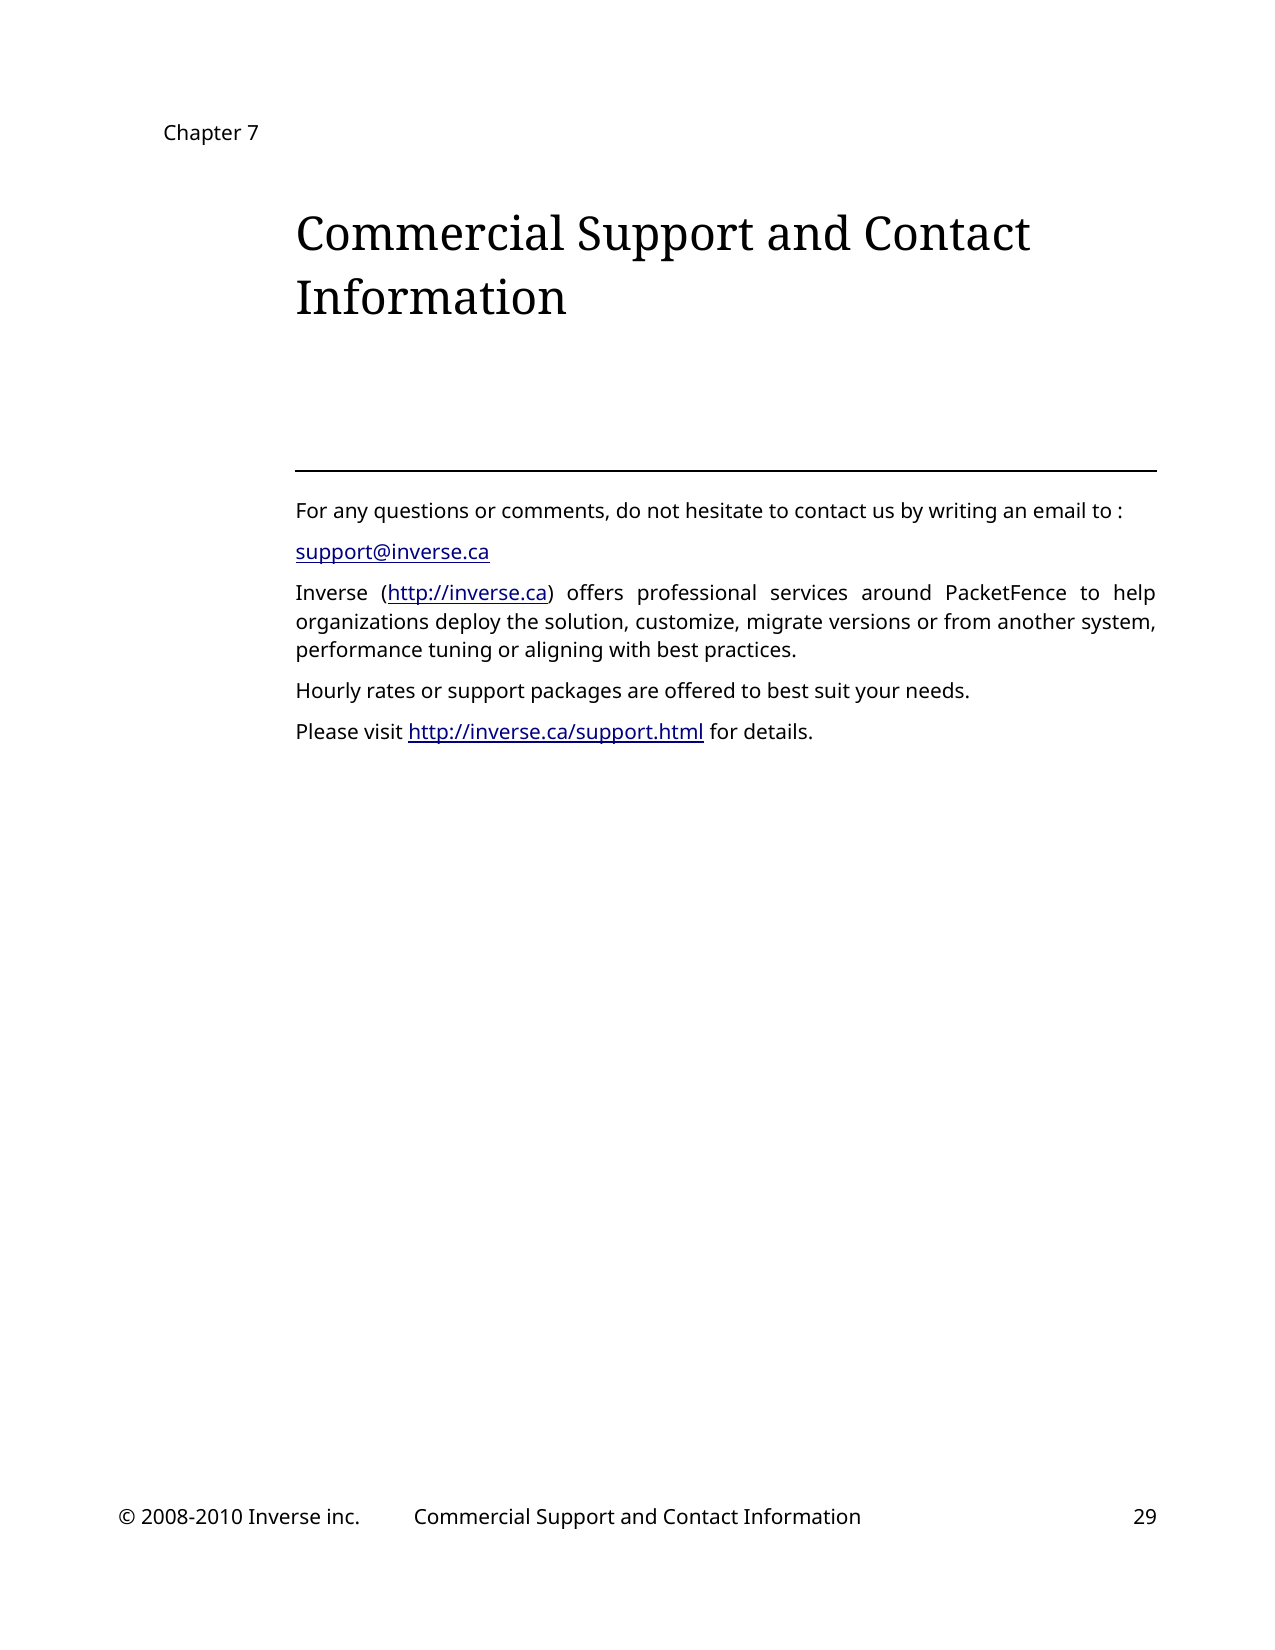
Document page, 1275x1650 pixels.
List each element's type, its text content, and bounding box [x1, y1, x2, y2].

text Inverse (http://inverse.ca) offers professional services around PacketFence to help organizations deploy the solution, customize, migrate versions or from another system, performance tuning or aligning with best practices. [295, 578, 1157, 664]
text For any questions or comments, do not hesitate to contact us by writing an email to : [295, 497, 1157, 525]
text support@inverse.ca [295, 537, 1157, 566]
subtitle Commercial Support and Contact Information [295, 201, 1157, 470]
text Please visit http://inverse.ca/support.html for details. [295, 717, 1157, 746]
text Hourly rates or support packages are offered to best suit your needs. [295, 676, 1157, 705]
